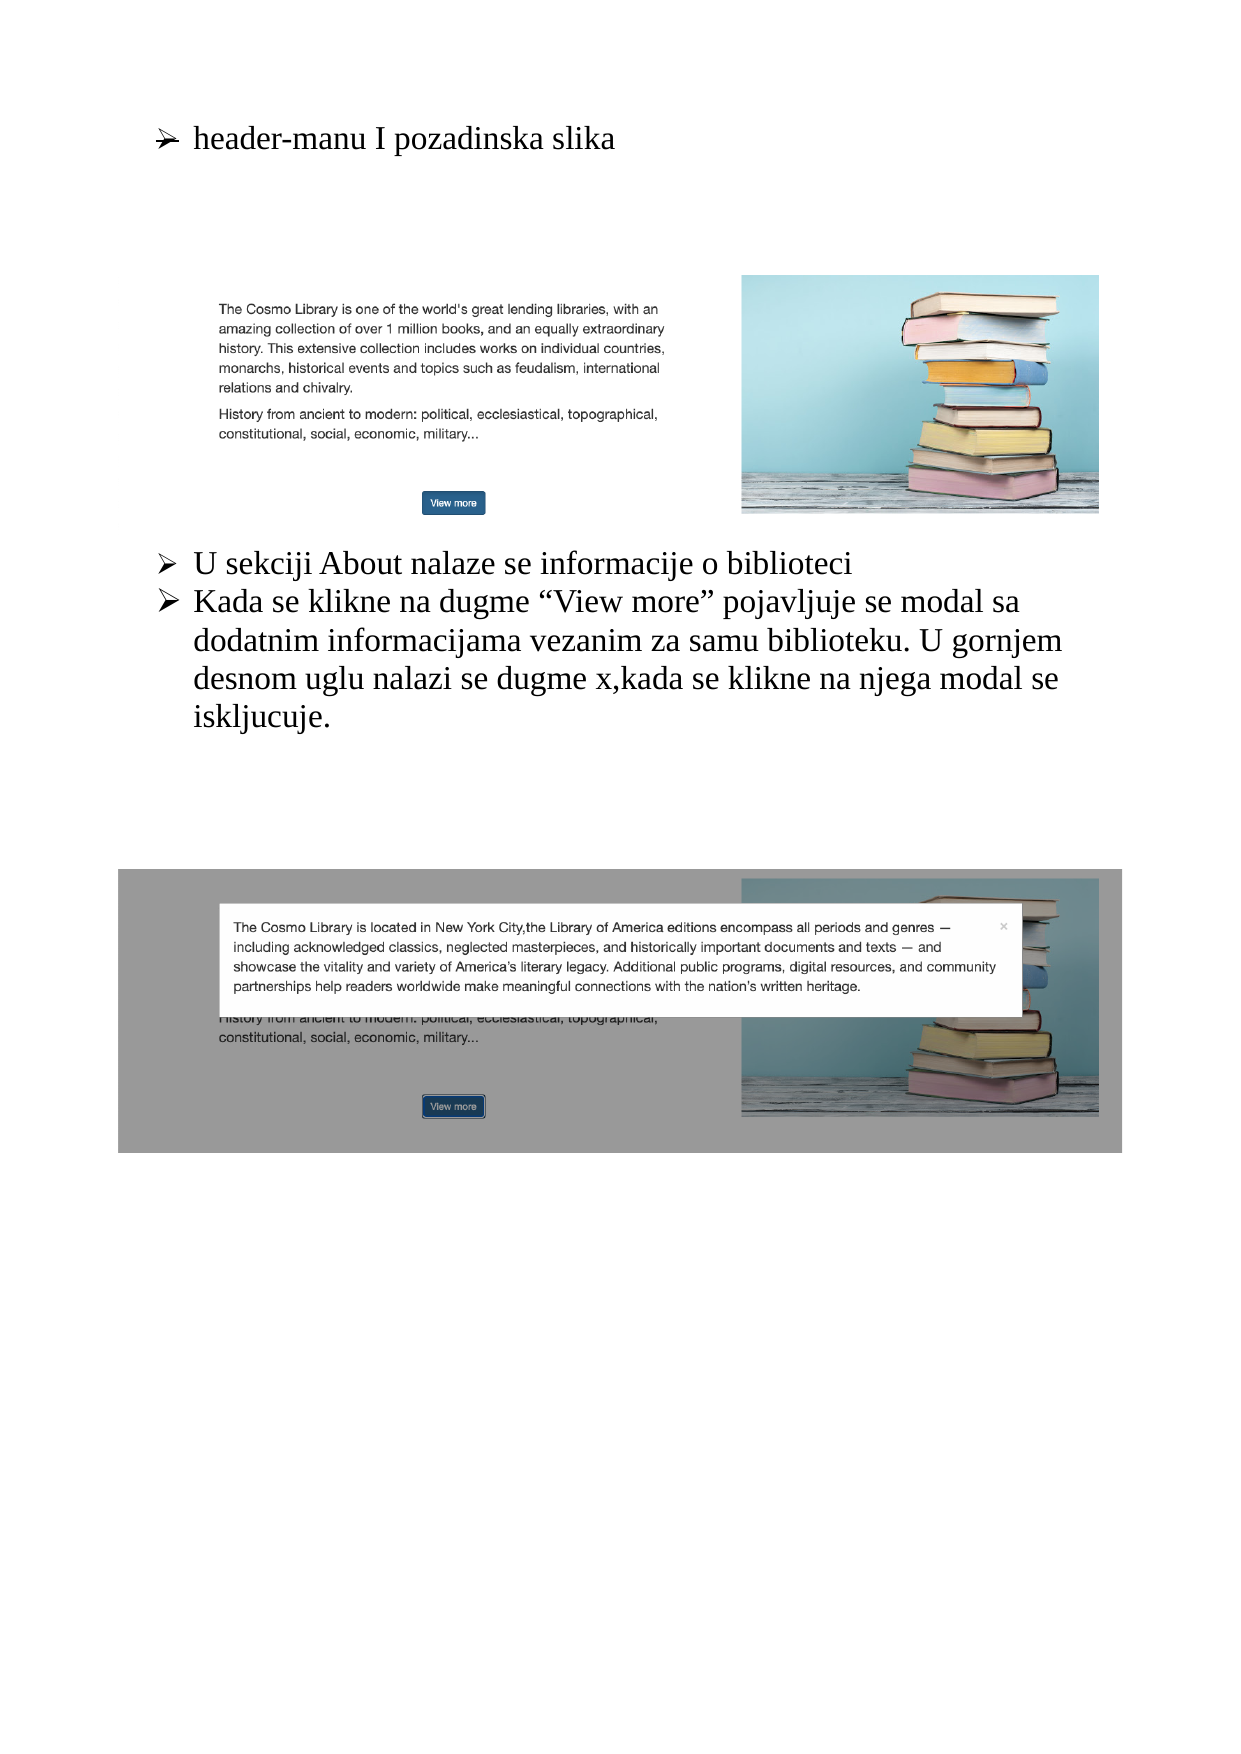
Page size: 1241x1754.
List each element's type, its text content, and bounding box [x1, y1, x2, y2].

list Kada se klikne na dugme “View more” pojavljuje se modal sa dodatnim informacijama vezanim za samu biblioteku. U gornjem desnom uglu nalazi se dugme x,kada se klikne na njega modal se iskljucuje. [156, 582, 1122, 735]
picture [118, 266, 1123, 544]
list header-manu I pozadinska slika [156, 118, 1122, 156]
list U sekciji About nalaze se informacije o biblioteci [156, 544, 1122, 582]
list [156, 257, 1122, 266]
picture [118, 869, 1123, 1153]
